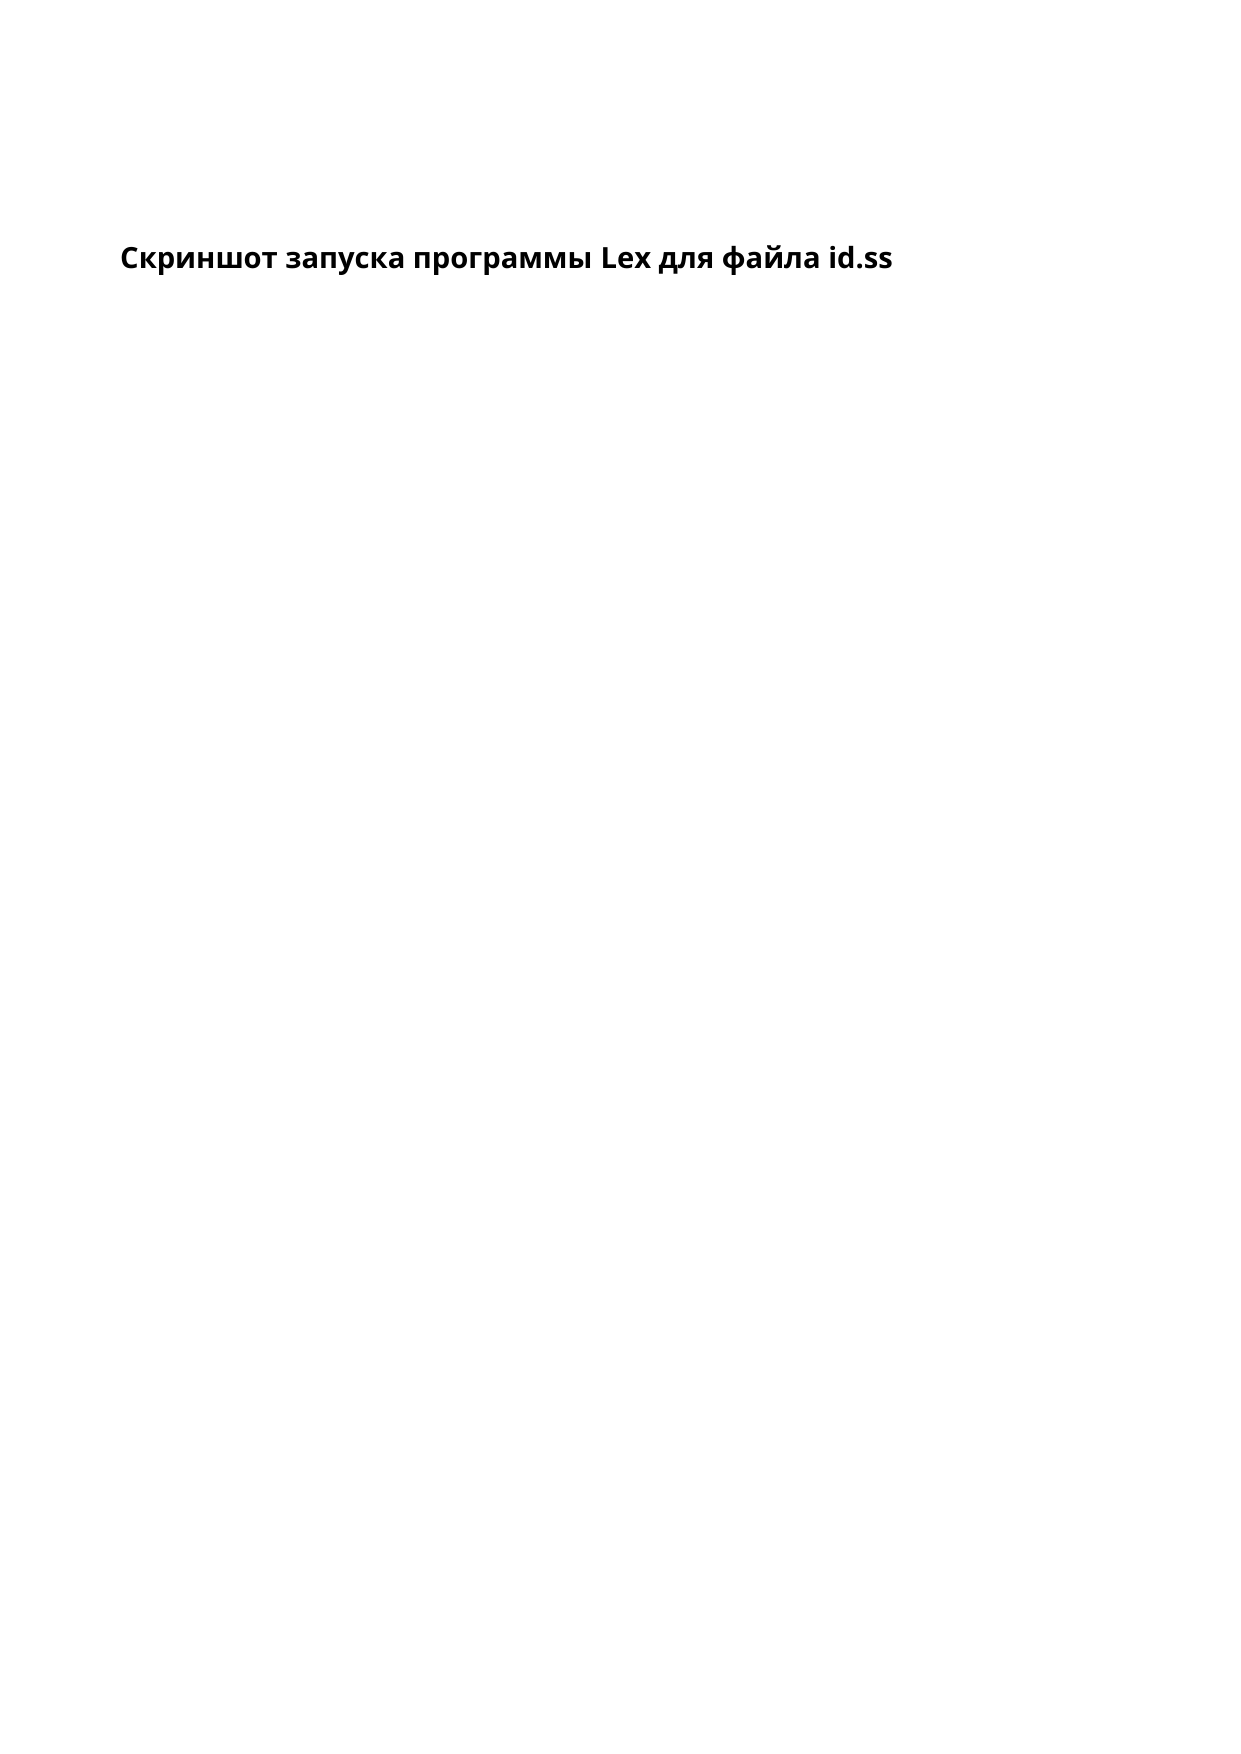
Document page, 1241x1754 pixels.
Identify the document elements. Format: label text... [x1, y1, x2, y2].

text Скриншот запуска программы Lex для файла id.ss [120, 237, 1120, 277]
